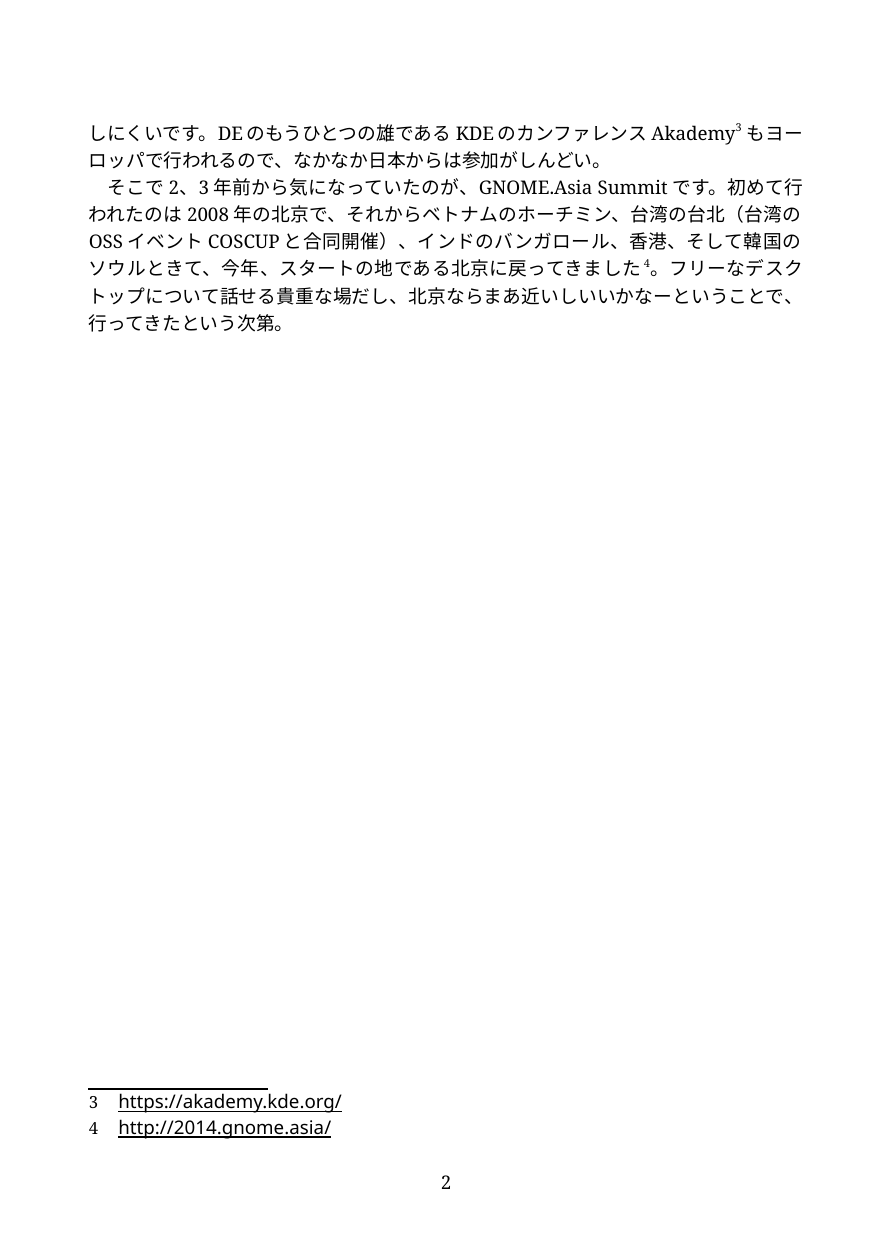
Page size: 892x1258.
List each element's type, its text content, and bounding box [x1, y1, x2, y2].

text そこで2、3年前から気になっていたのが、GNOME.Asia Summitです。初めて行われたのは2008年の北京で、それからベトナムのホーチミン、台湾の台北（台湾のOSSイベントCOSCUPと合同開催）、インドのバンガロール、香港、そして韓国のソウルときて、今年、スタートの地である北京に戻ってきました。フリーなデスクトップについて話せる貴重な場だし、北京ならまあ近いしいいかなーということで、行ってきたという次第。 [88, 172, 803, 336]
text http://2014.gnome.asia/ [88, 1114, 803, 1140]
text しにくいです。DEのもうひとつの雄であるKDEのカンファレンスAkademy もヨーロッパで行われるので、なかなか日本からは参加がしんどい。 [88, 118, 803, 172]
text https://akademy.kde.org/ [88, 1089, 803, 1114]
